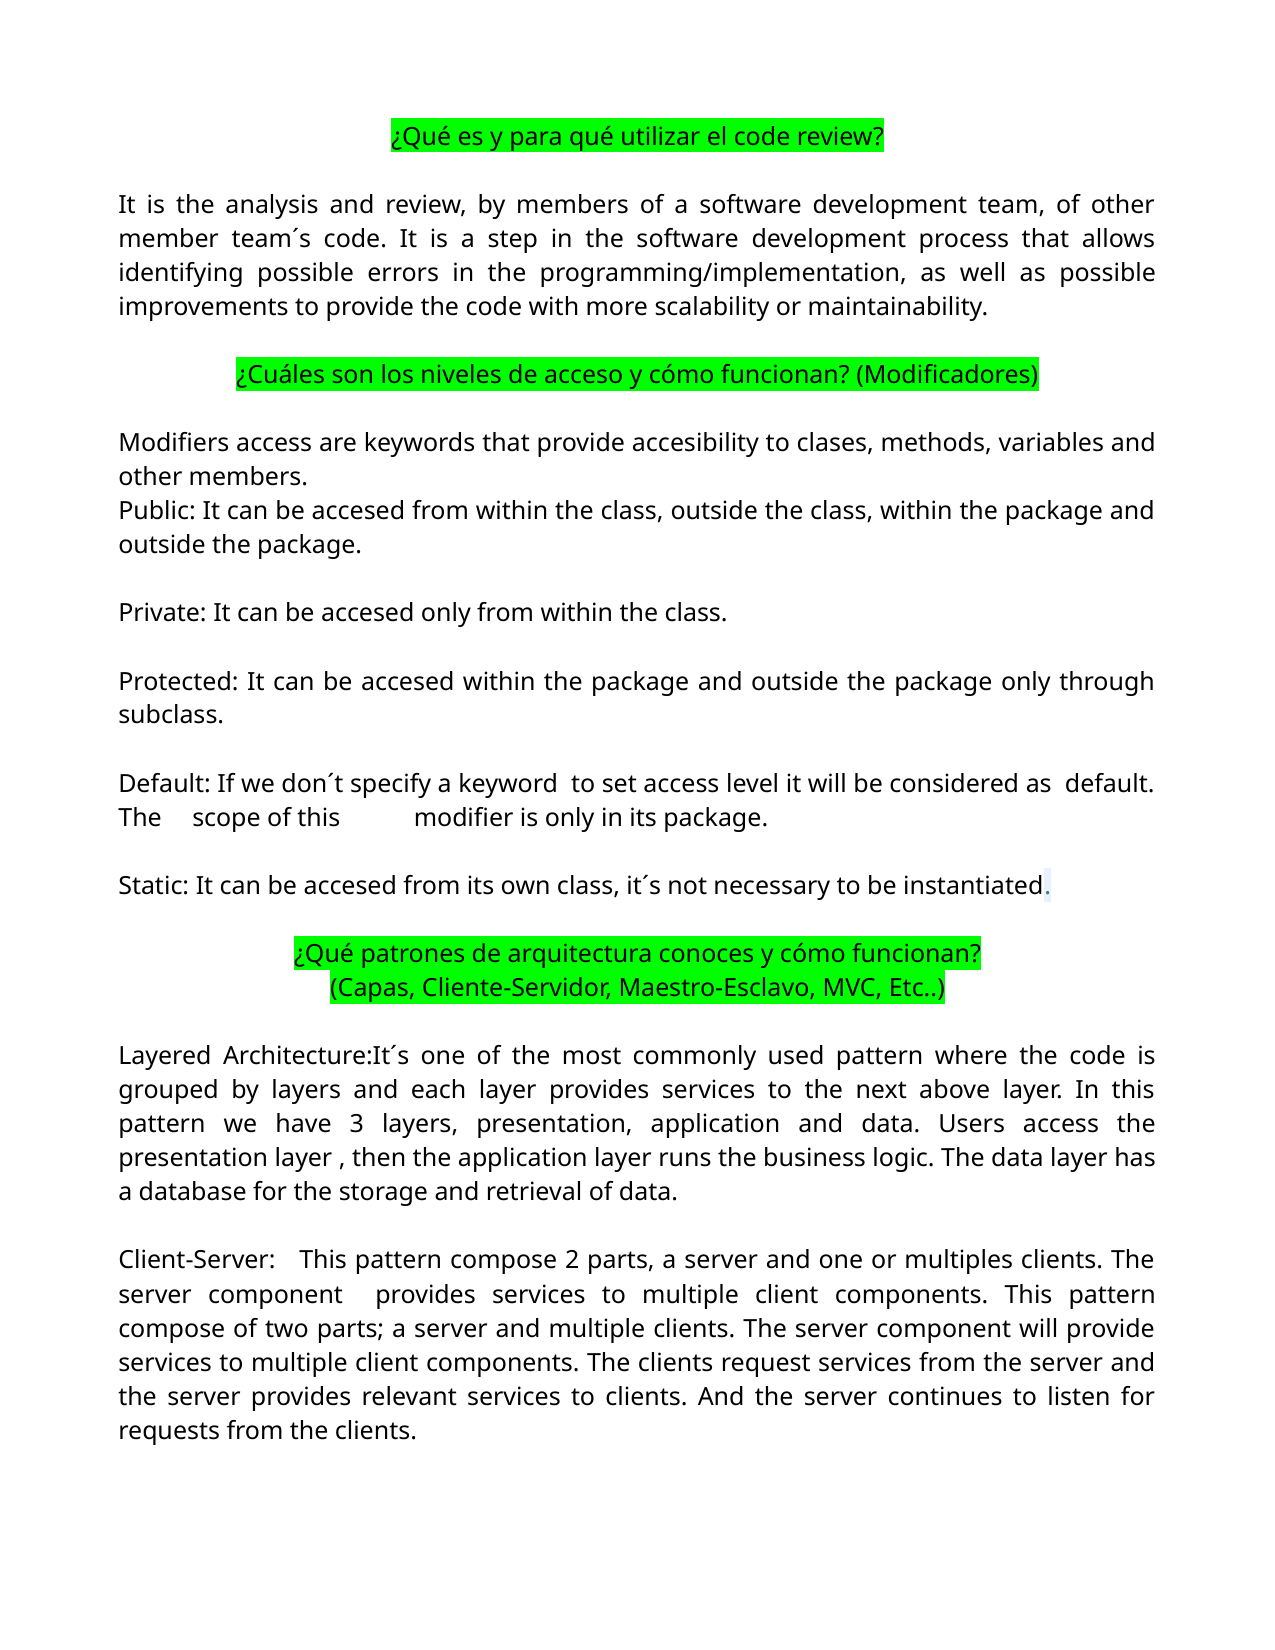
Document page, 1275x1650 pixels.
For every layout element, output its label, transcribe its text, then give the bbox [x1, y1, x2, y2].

text ¿Qué patrones de arquitectura conoces y cómo funcionan? (Capas, Cliente-Servidor, Maestro-Esclavo, MVC, Etc..) [118, 902, 1157, 1004]
text Client-Server: This pattern compose 2 parts, a server and one or multiples clients. The server component provides services to multiple client components. This pattern compose of two parts; a server and multiple clients. The server component will provide services to multiple client components. The clients request services from the server and the server provides relevant services to clients. And the server continues to listen for requests from the clients. [118, 1242, 1157, 1447]
text Layered Architecture:It´s one of the most commonly used pattern where the code is grouped by layers and each layer provides services to the next above layer. In this pattern we have 3 layers, presentation, application and data. Users access the presentation layer , then the application layer runs the business logic. The data layer has a database for the storage and retrieval of data. [118, 1038, 1157, 1208]
text Private: It can be accesed only from within the class. [118, 595, 1157, 629]
text Static: It can be accesed from its own class, it´s not necessary to be instantiated. [118, 867, 1157, 902]
text Protected: It can be accesed within the package and outside the package only through subclass. [118, 663, 1157, 731]
text Public: It can be accesed from within the class, outside the class, within the package and outside the package. [118, 493, 1157, 561]
text Modifiers access are keywords that provide accesibility to clases, methods, variables and other members. [118, 425, 1157, 493]
text ¿Qué es y para qué utilizar el code review? [118, 118, 1157, 152]
text It is the analysis and review, by members of a software development team, of other member team´s code. It is a step in the software development process that allows identifying possible errors in the programming/implementation, as well as possible improvements to provide the code with more scalability or maintainability. [118, 186, 1157, 322]
text ¿Cuáles son los niveles de acceso y cómo funcionan? (Modificadores) [118, 357, 1157, 391]
text Default: If we don´t specify a keyword to set access level it will be considered as default. The scope of this modifier is only in its package. [118, 765, 1157, 833]
